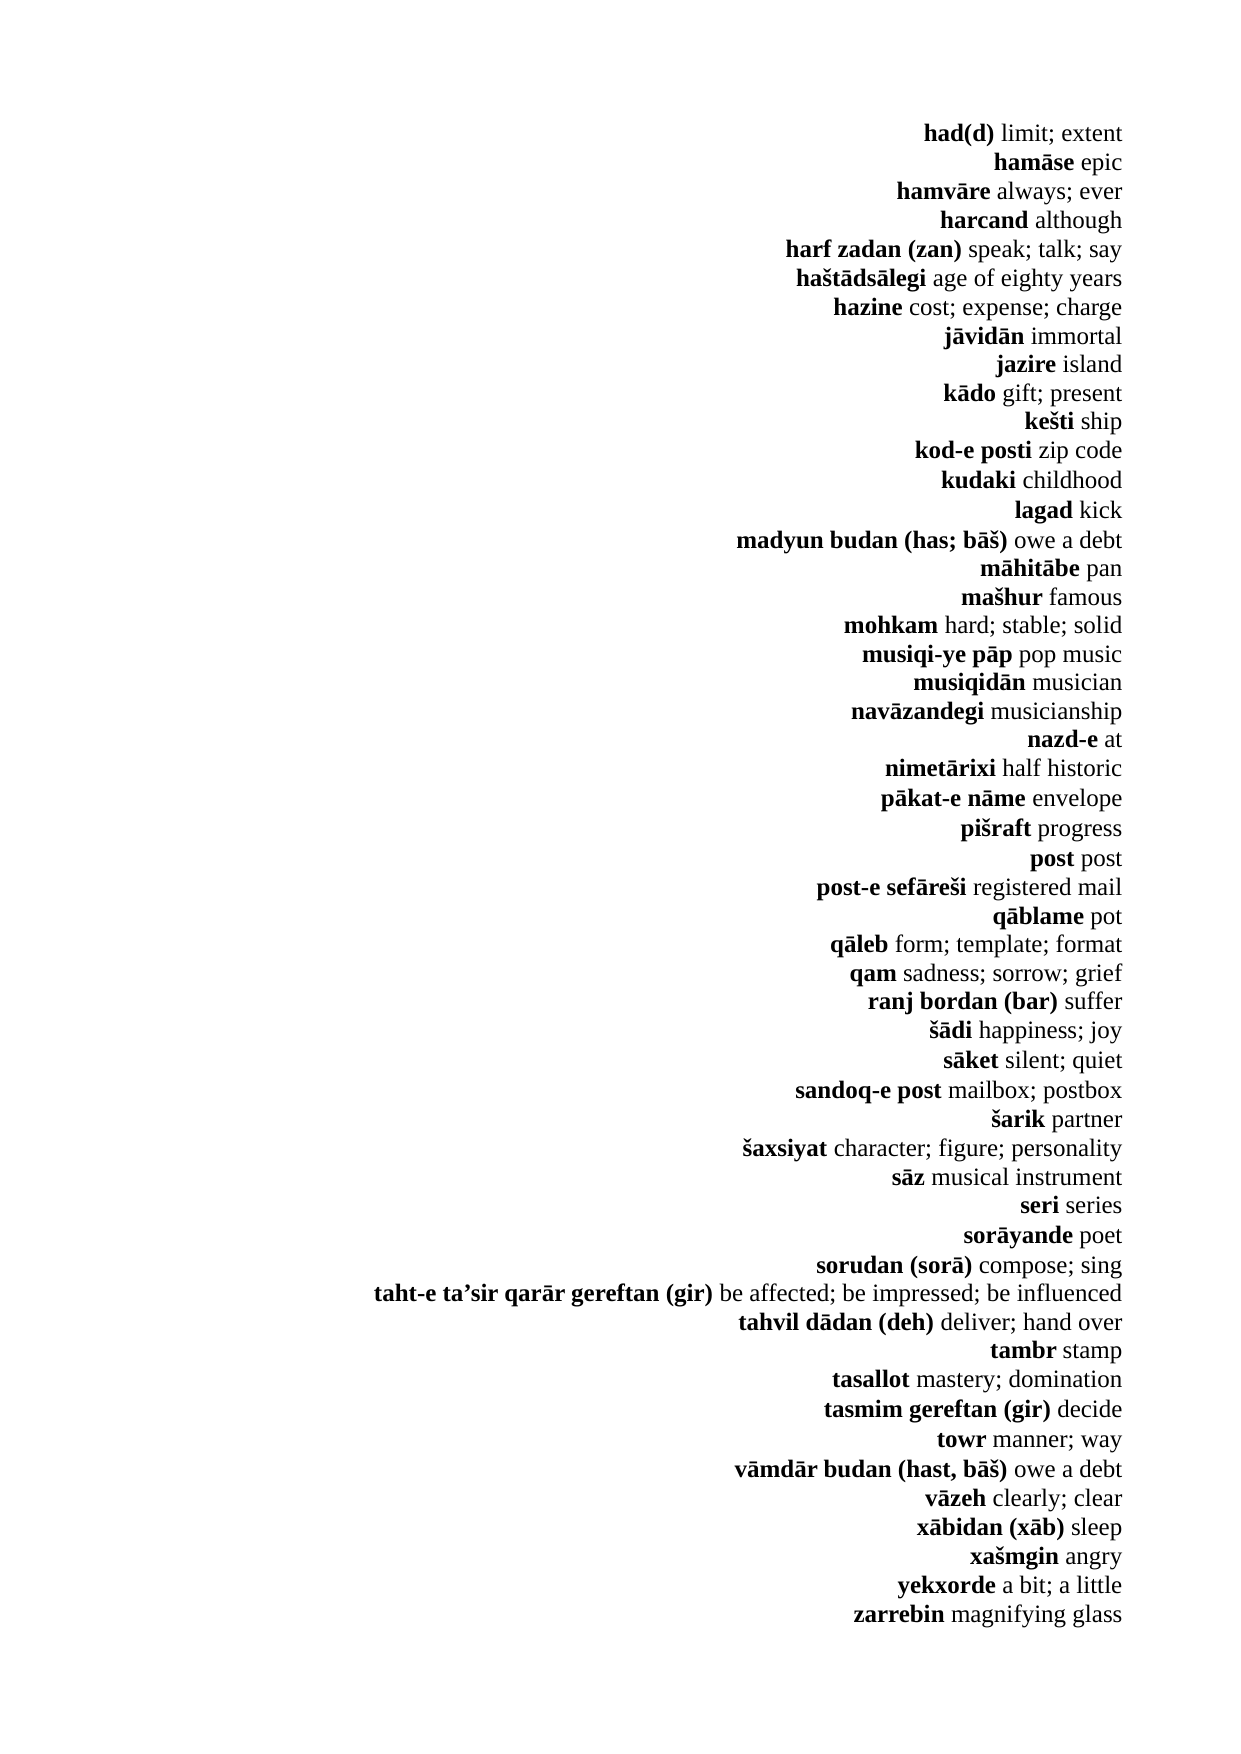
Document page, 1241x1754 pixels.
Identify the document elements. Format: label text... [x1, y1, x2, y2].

text seri series [118, 1190, 1122, 1219]
text tambr stamp [118, 1336, 1122, 1364]
text hamāse epic [118, 147, 1122, 176]
text haštādsālegi age of eighty years [118, 263, 1122, 292]
text sorāyande poet [118, 1220, 1122, 1249]
text sāz musical instrument [118, 1162, 1122, 1190]
text tasallot mastery; domination [118, 1364, 1122, 1393]
text zarrebin magnifying glass [118, 1599, 1122, 1628]
text māhitābe pan [118, 554, 1122, 582]
text harf zadan (zan) speak; talk; say [118, 234, 1122, 263]
text kādo gift; present [118, 378, 1122, 407]
text madyun budan (has; bāš) owe a debt [118, 525, 1122, 554]
text mašhur famous [118, 582, 1122, 611]
text sandoq-e post mailbox; postbox [118, 1075, 1122, 1104]
text pākat-e nāme envelope [118, 783, 1122, 812]
text sāket silent; quiet [118, 1045, 1122, 1074]
text šādi happiness; joy [118, 1015, 1122, 1044]
text qam sadness; sorrow; grief [118, 958, 1122, 987]
text xašmgin angry [118, 1541, 1122, 1570]
text taht-e ta’sir qarār gereftan (gir) be affected; be impressed; be influenced [118, 1279, 1122, 1307]
text nimetārixi half historic [118, 753, 1122, 782]
text šarik partner [118, 1104, 1122, 1133]
text navāzandegi musicianship [118, 696, 1122, 725]
text harcand although [118, 205, 1122, 234]
text qāblame pot [118, 901, 1122, 930]
text jazire island [118, 350, 1122, 378]
text post post [118, 843, 1122, 872]
text kešti ship [118, 407, 1122, 435]
text nazd-e at [118, 725, 1122, 753]
text hamvāre always; ever [118, 176, 1122, 205]
text tahvil dādan (deh) deliver; hand over [118, 1307, 1122, 1336]
text kod-e posti zip code [118, 435, 1122, 464]
text šaxsiyat character; figure; personality [118, 1133, 1122, 1162]
text vāzeh clearly; clear [118, 1483, 1122, 1512]
text kudaki childhood [118, 465, 1122, 494]
text musiqi-ye pāp pop music [118, 639, 1122, 668]
text lagad kick [118, 495, 1122, 524]
text vāmdār budan (hast, bāš) owe a debt [118, 1454, 1122, 1483]
text pišraft progress [118, 813, 1122, 842]
text yekxorde a bit; a little [118, 1570, 1122, 1599]
text post-e sefāreši registered mail [118, 872, 1122, 901]
text mohkam hard; stable; solid [118, 611, 1122, 639]
text sorudan (sorā) compose; sing [118, 1251, 1122, 1279]
text had(d) limit; extent [118, 118, 1122, 147]
text xābidan (xāb) sleep [118, 1512, 1122, 1541]
text hazine cost; expense; charge [118, 292, 1122, 321]
text tasmim gereftan (gir) decide [118, 1394, 1122, 1423]
text musiqidān musician [118, 668, 1122, 696]
text jāvidān immortal [118, 321, 1122, 349]
text towr manner; way [118, 1424, 1122, 1453]
text ranj bordan (bar) suffer [118, 987, 1122, 1015]
text qāleb form; template; format [118, 930, 1122, 958]
